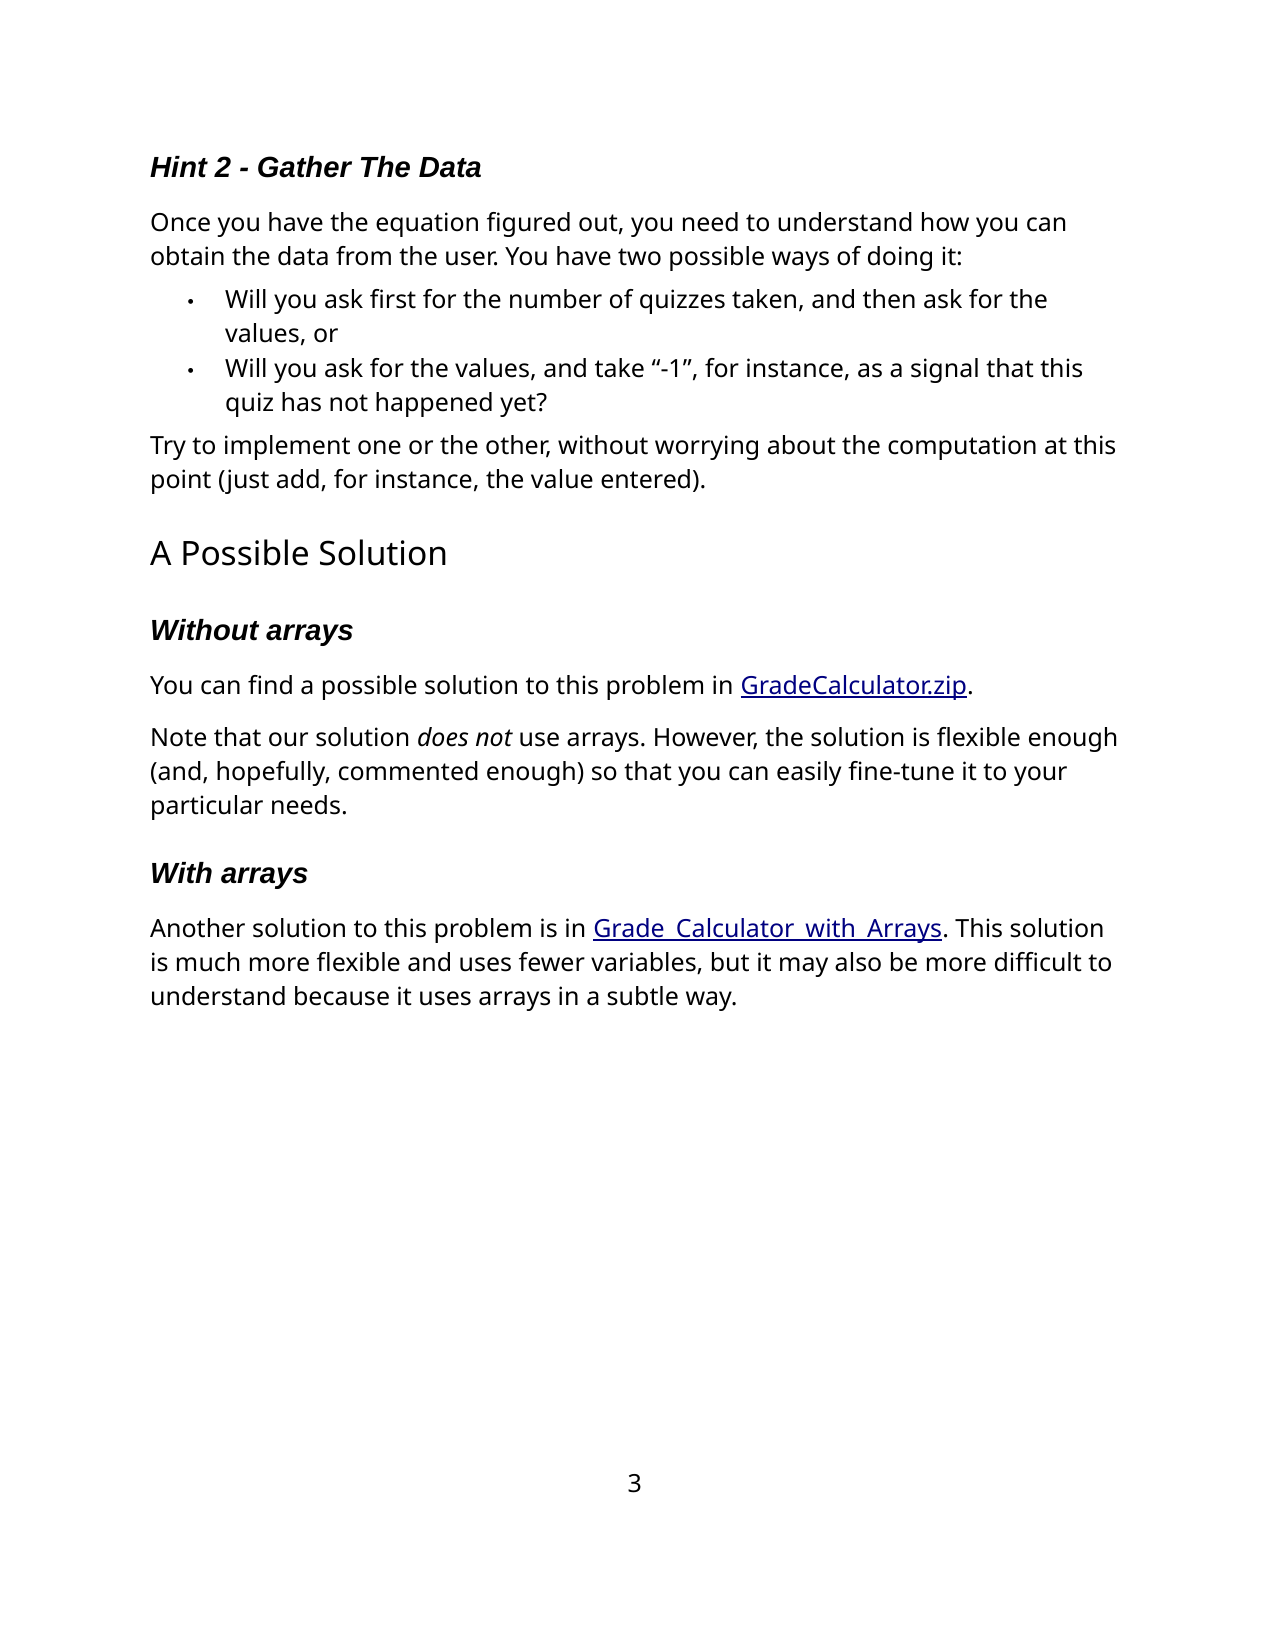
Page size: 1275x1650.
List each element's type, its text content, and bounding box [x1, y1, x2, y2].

text You can find a possible solution to this problem in GradeCalculator.zip. [150, 668, 1125, 702]
text Note that our solution does not use arrays. However, the solution is flexible enough (and, hopefully, commented enough) so that you can easily fine-tune it to your particular needs. [150, 719, 1125, 822]
list Will you ask first for the number of quizzes taken, and then ask for the values, or [187, 282, 1125, 350]
list Will you ask for the values, and take “-1”, for instance, as a signal that this quiz has not happened yet? [187, 350, 1125, 418]
text Try to implement one or the other, without worrying about the computation at this point (just add, for instance, the value entered). [150, 427, 1125, 495]
subtitle Hint 2 - Gather The Data [150, 150, 1125, 183]
subtitle With arrays [150, 856, 1125, 889]
subtitle A Possible Solution [150, 529, 1125, 575]
text Another solution to this problem is in Grade_Calculator_with_Arrays. This solution is much more flexible and uses fewer variables, but it may also be more difficult to understand because it uses arrays in a subtle way. [150, 911, 1125, 1013]
text Once you have the equation figured out, you need to understand how you can obtain the data from the user. You have two possible ways of doing it: [150, 205, 1125, 273]
subtitle Without arrays [150, 613, 1125, 646]
